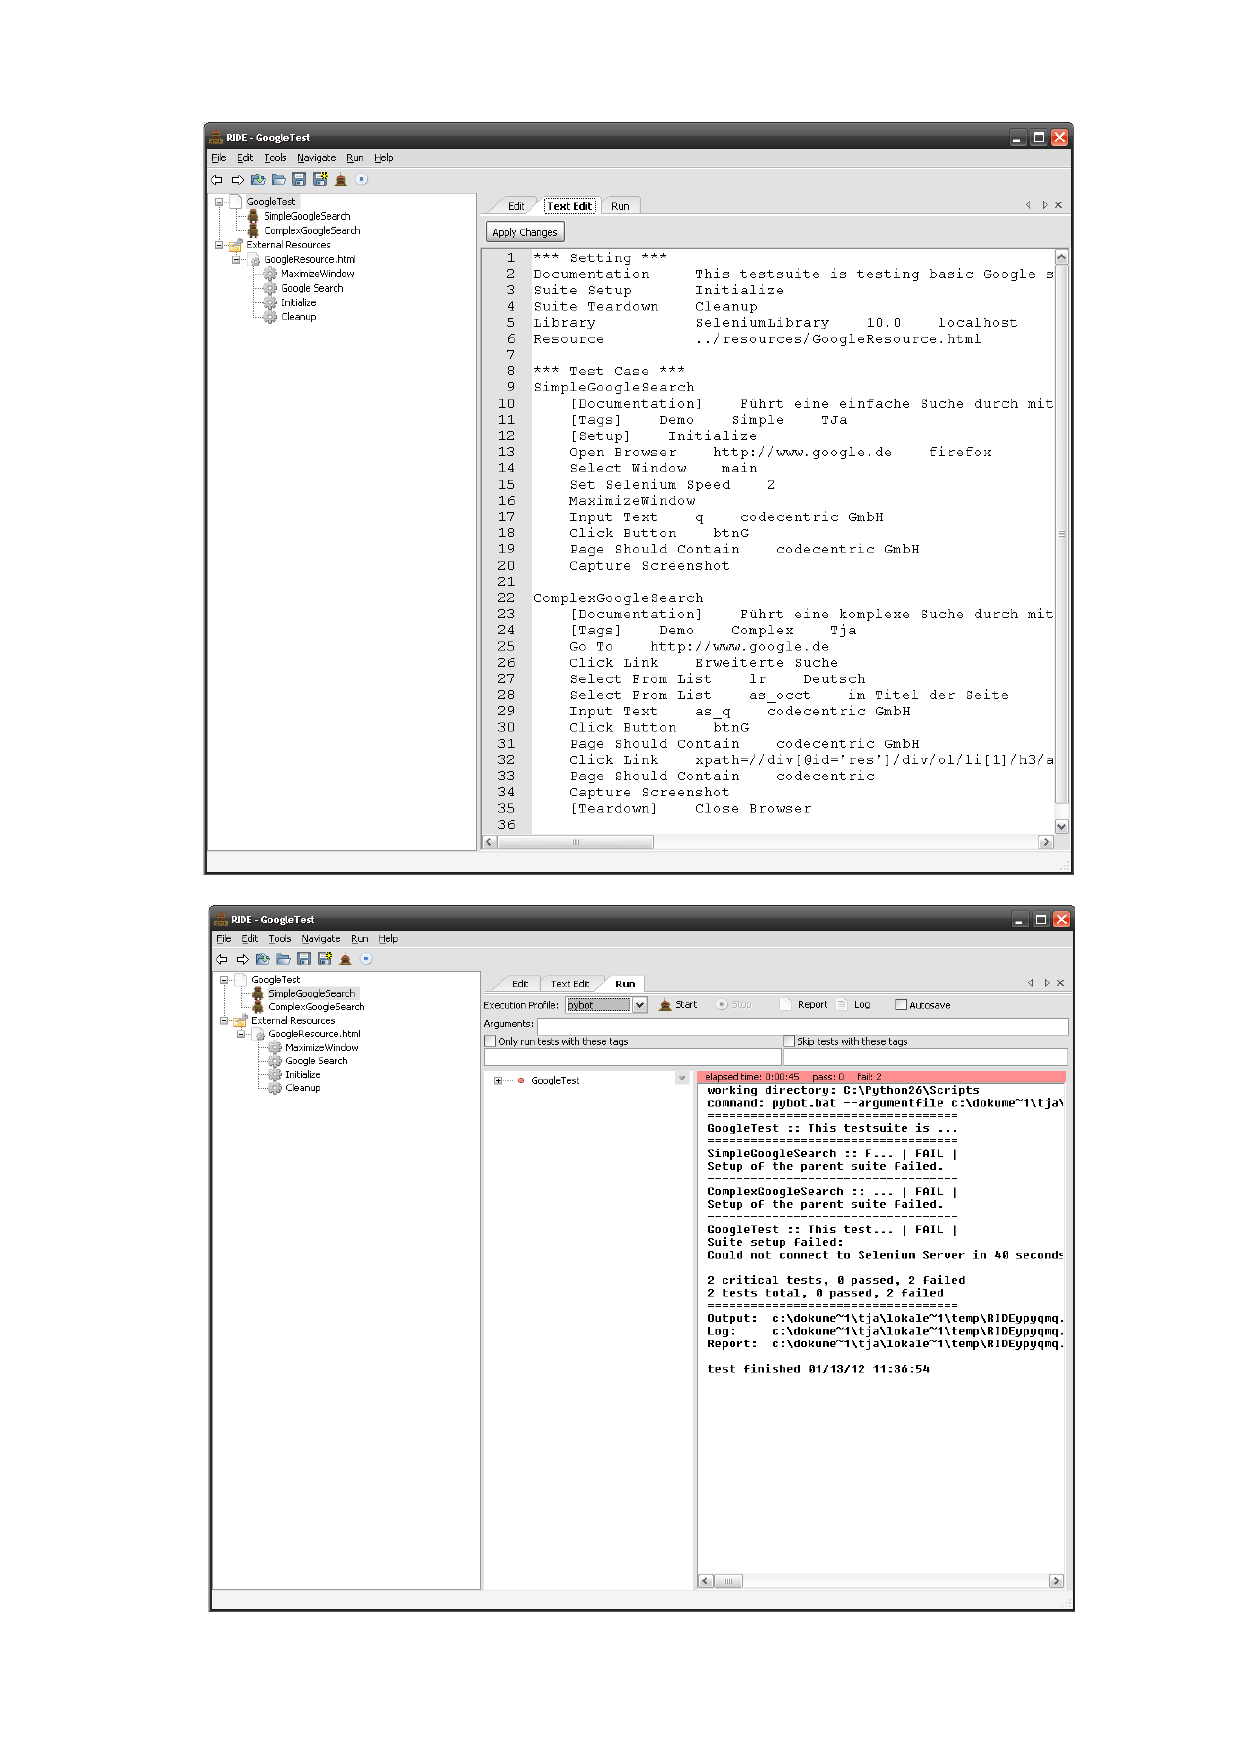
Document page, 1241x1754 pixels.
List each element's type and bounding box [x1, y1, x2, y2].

picture [203, 122, 1074, 875]
picture [208, 905, 1075, 1612]
